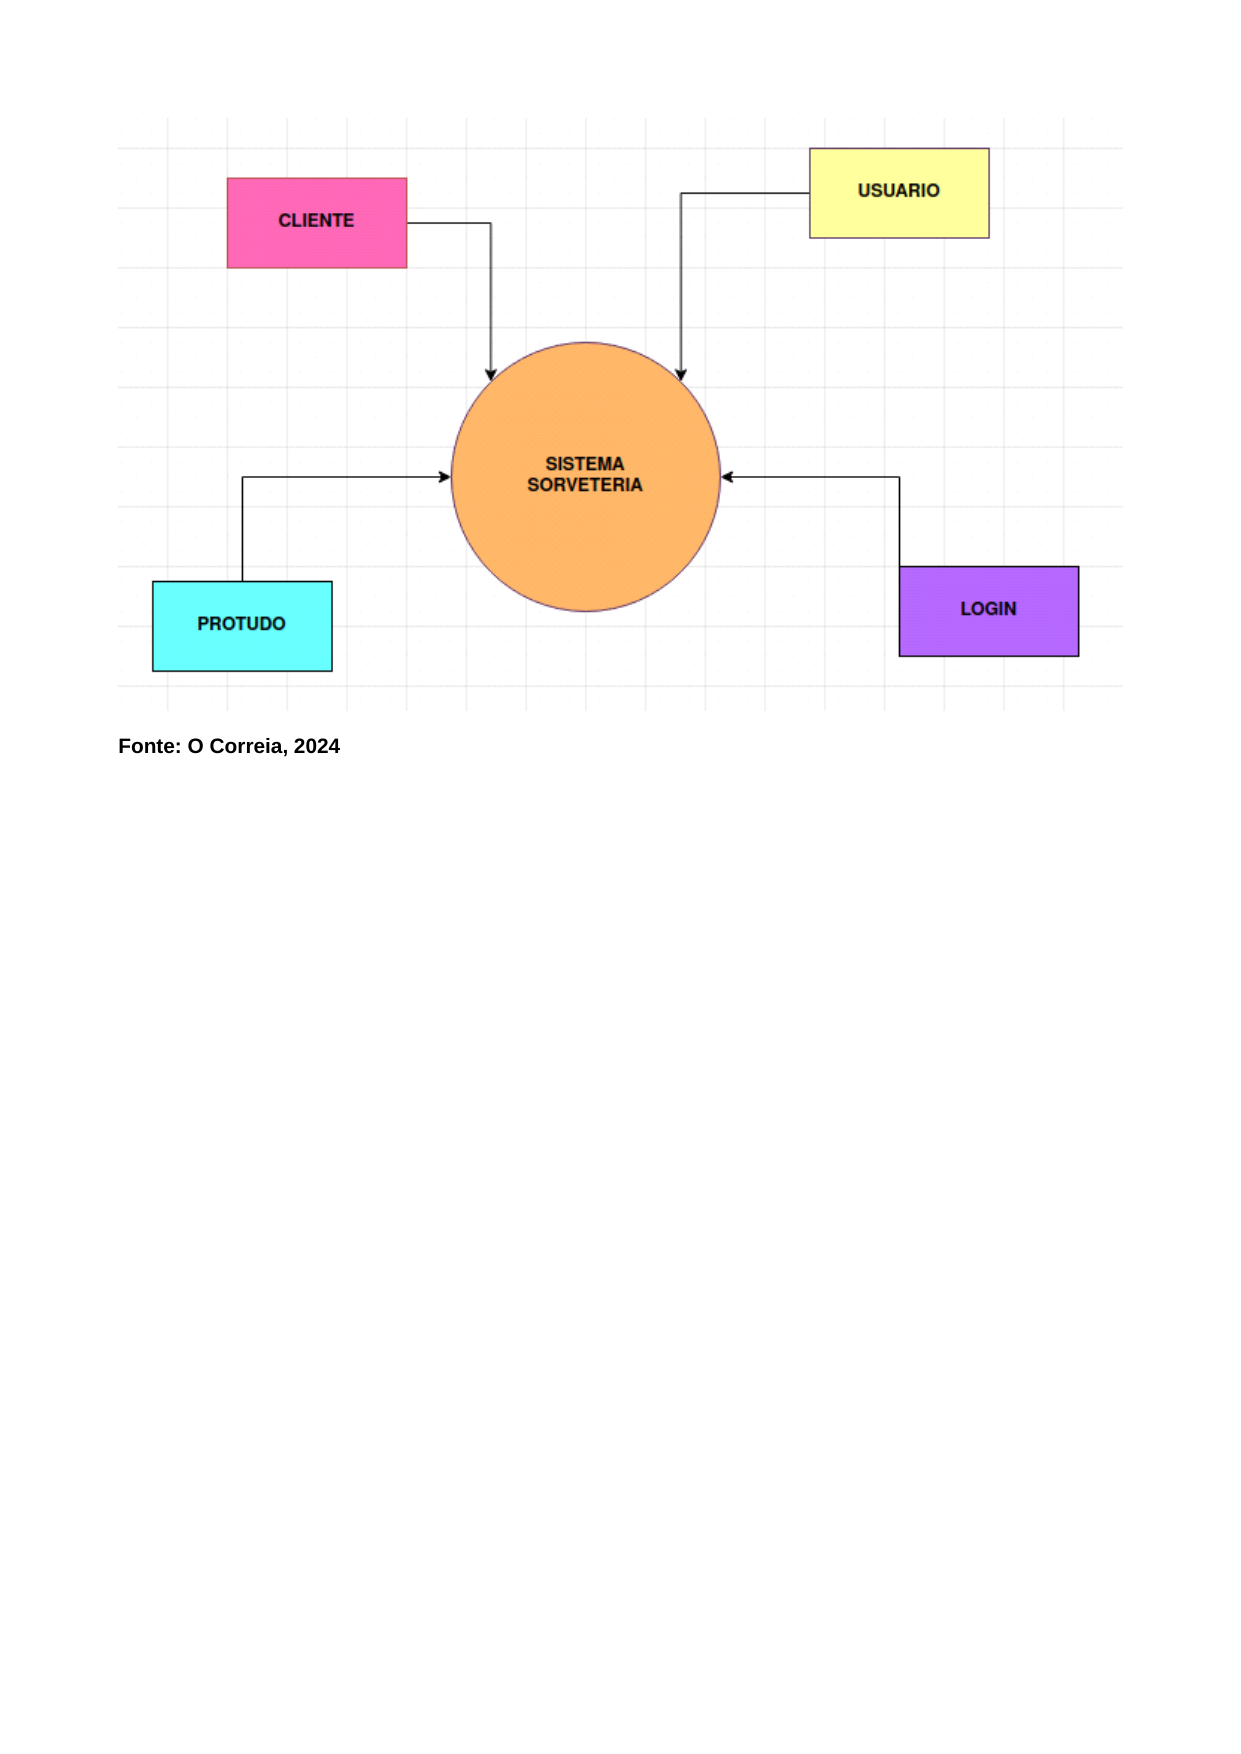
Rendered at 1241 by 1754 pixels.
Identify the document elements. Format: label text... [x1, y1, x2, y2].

text Fonte: O Correia, 2024 [118, 711, 1122, 758]
